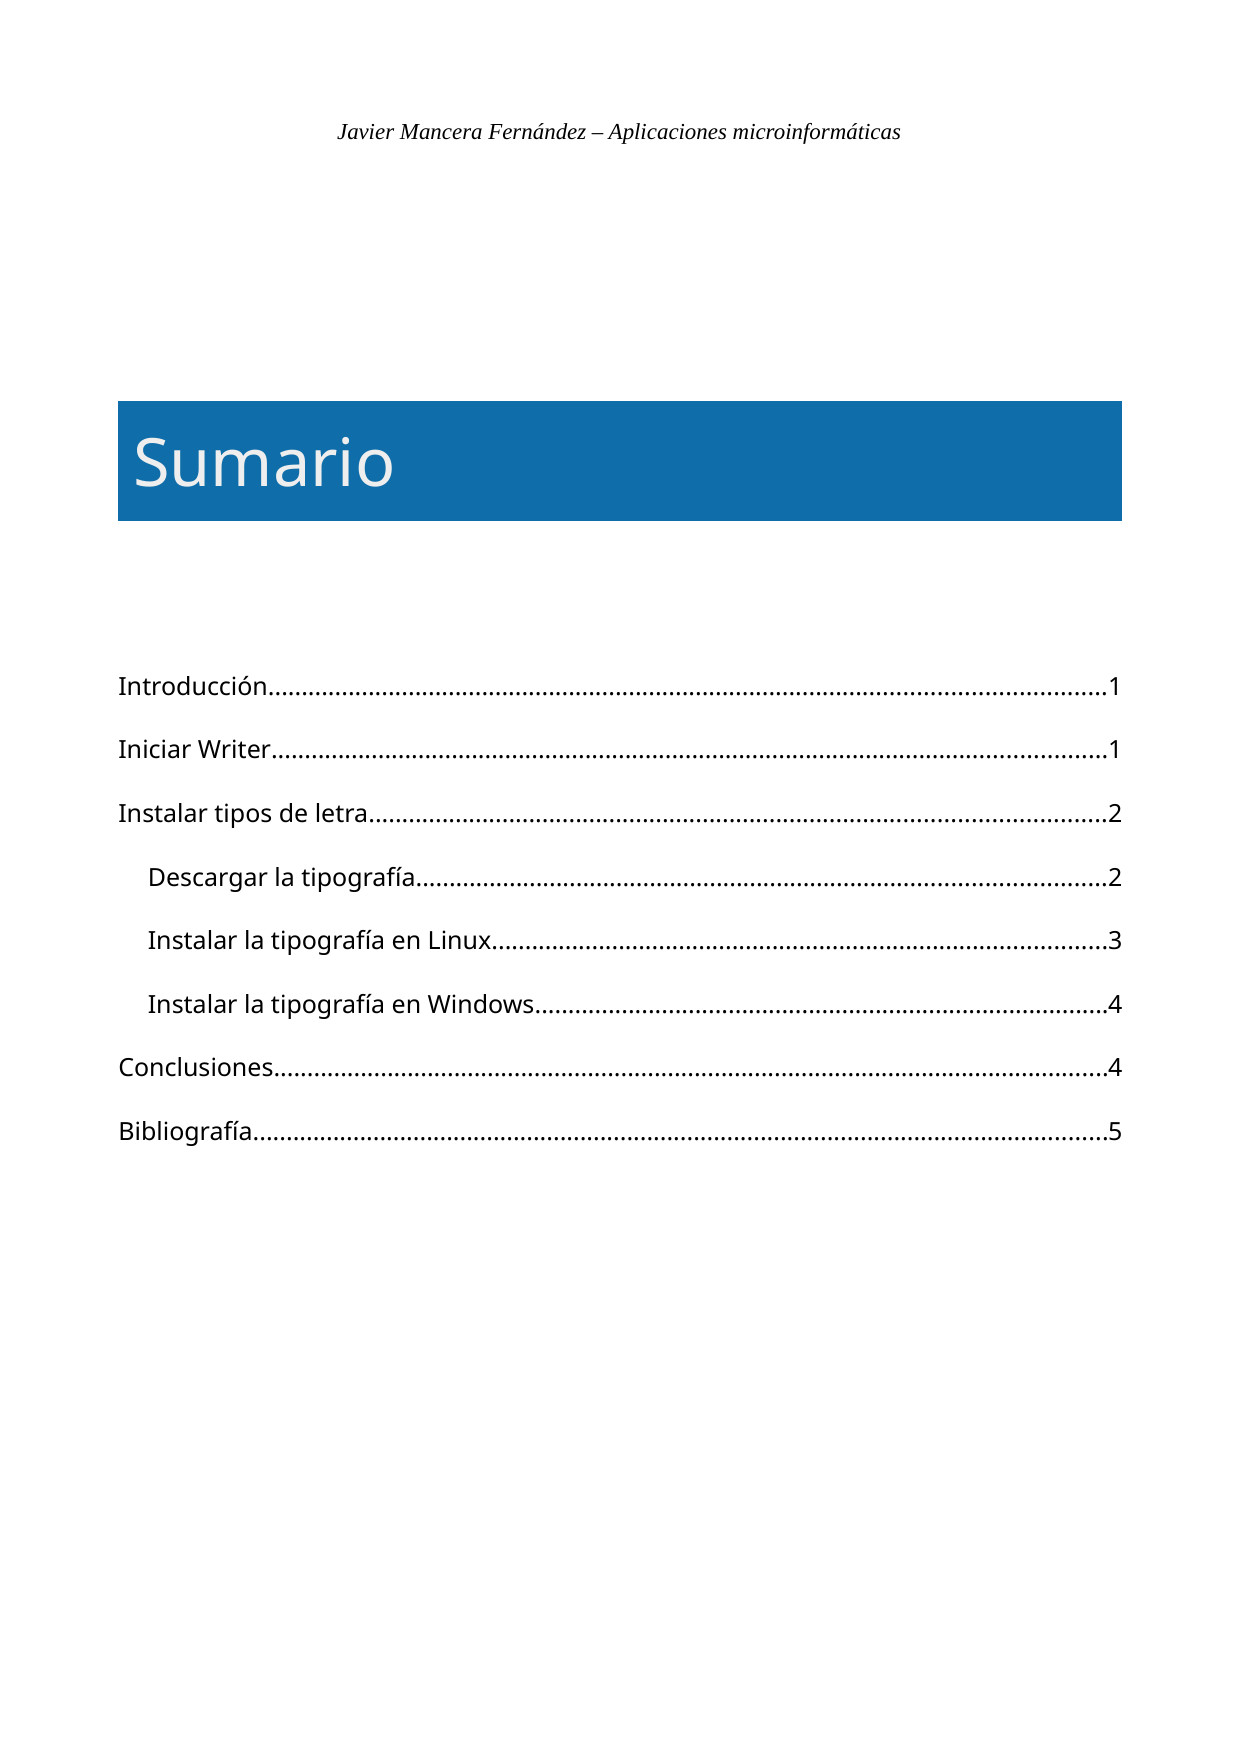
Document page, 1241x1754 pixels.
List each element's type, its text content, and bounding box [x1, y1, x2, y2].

text Instalar tipos de letra 2 [118, 796, 1122, 830]
text Instalar la tipografía en Linux 3 [148, 923, 1122, 957]
text Introducción 1 [118, 668, 1122, 703]
text Bibliografía 5 [118, 1113, 1122, 1147]
subtitle Sumario [118, 401, 1122, 521]
text Instalar la tipografía en Windows 4 [148, 986, 1122, 1020]
text Iniciar Writer 1 [118, 732, 1122, 766]
text Conclusiones 4 [118, 1050, 1122, 1084]
text Descargar la tipografía 2 [148, 859, 1122, 893]
